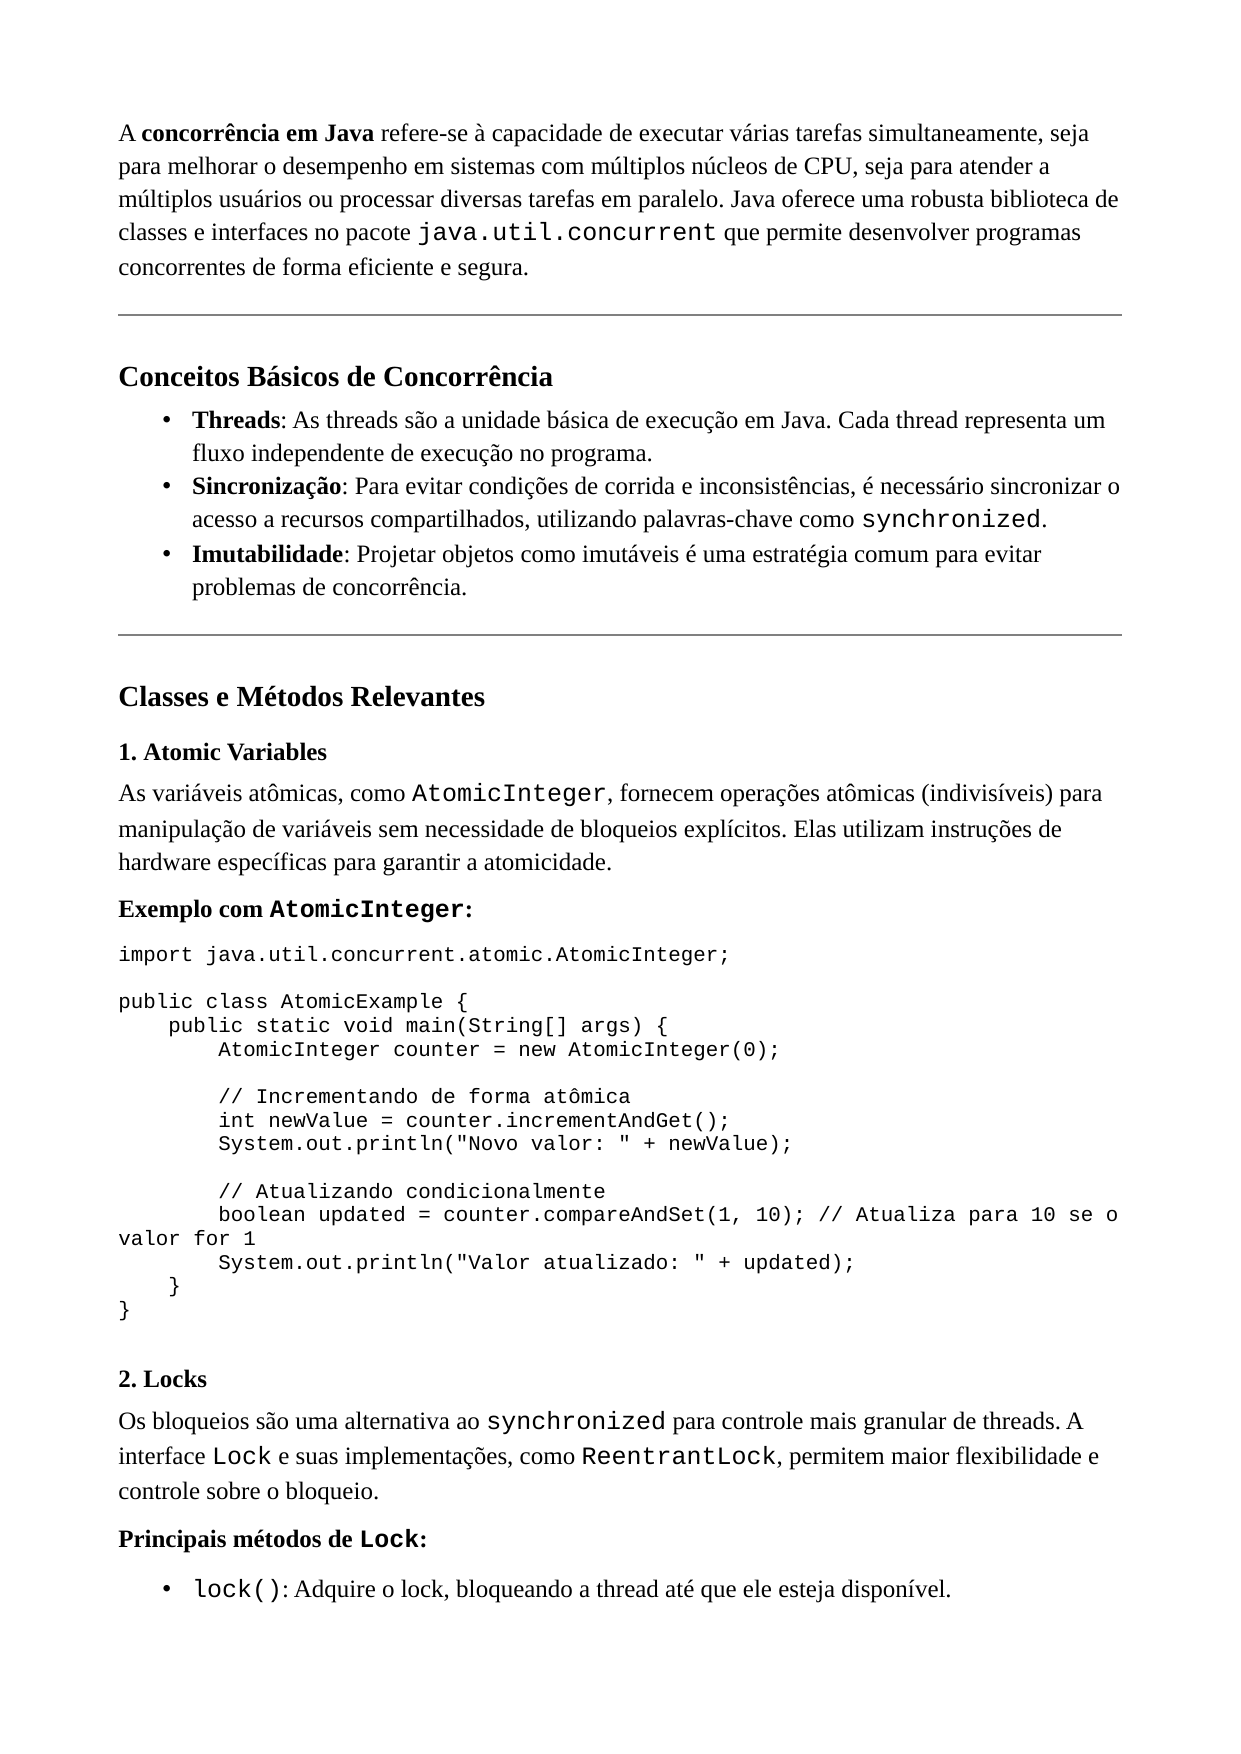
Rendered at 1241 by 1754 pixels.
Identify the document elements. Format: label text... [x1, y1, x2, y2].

text Exemplo com AtomicInteger: [118, 894, 1122, 925]
text // Atualizando condicionalmente [118, 1181, 1122, 1204]
subtitle Conceitos Básicos de Concorrência [118, 359, 1122, 392]
subtitle 2. Locks [118, 1364, 1122, 1393]
text Principais métodos de Lock: [118, 1524, 1122, 1554]
text Os bloqueios são uma alternativa ao synchronized para controle mais granular de threads. A interface Lock e suas implementações, como ReentrantLock, permitem maior flexibilidade e controle sobre o bloqueio. [118, 1406, 1122, 1505]
text System.out.println("Valor atualizado: " + updated); [118, 1252, 1122, 1275]
text int newValue = counter.incrementAndGet(); [118, 1110, 1122, 1133]
text boolean updated = counter.compareAndSet(1, 10); // Atualiza para 10 se o valor for 1 [118, 1204, 1122, 1252]
list lock(): Adquire o lock, bloqueando a thread até que ele esteja disponível. [162, 1574, 1122, 1604]
text A concorrência em Java refere-se à capacidade de executar várias tarefas simultaneamente, seja para melhorar o desempenho em sistemas com múltiplos núcleos de CPU, seja para atender a múltiplos usuários ou processar diversas tarefas em paralelo. Java oferece uma robusta biblioteca de classes e interfaces no pacote java.util.concurrent que permite desenvolver programas concorrentes de forma eficiente e segura. [118, 118, 1122, 281]
text public class AtomicExample { [118, 992, 1122, 1015]
text // Incrementando de forma atômica [118, 1086, 1122, 1110]
subtitle 1. Atomic Variables [118, 737, 1122, 766]
subtitle Classes e Métodos Relevantes [118, 679, 1122, 712]
text import java.util.concurrent.atomic.AtomicInteger; [118, 944, 1122, 968]
text System.out.println("Novo valor: " + newValue); [118, 1133, 1122, 1157]
text } [118, 1299, 1122, 1323]
text As variáveis atômicas, como AtomicInteger, fornecem operações atômicas (indivisíveis) para manipulação de variáveis sem necessidade de bloqueios explícitos. Elas utilizam instruções de hardware específicas para garantir a atomicidade. [118, 778, 1122, 875]
list Threads: As threads são a unidade básica de execução em Java. Cada thread representa um fluxo independente de execução no programa. [162, 405, 1122, 467]
text AtomicInteger counter = new AtomicInteger(0); [118, 1039, 1122, 1062]
text public static void main(String[] args) { [118, 1015, 1122, 1039]
text } [118, 1275, 1122, 1299]
list Imutabilidade: Projetar objetos como imutáveis é uma estratégia comum para evitar problemas de concorrência. [162, 539, 1122, 601]
list Sincronização: Para evitar condições de corrida e inconsistências, é necessário sincronizar o acesso a recursos compartilhados, utilizando palavras-chave como synchronized. [162, 471, 1122, 535]
